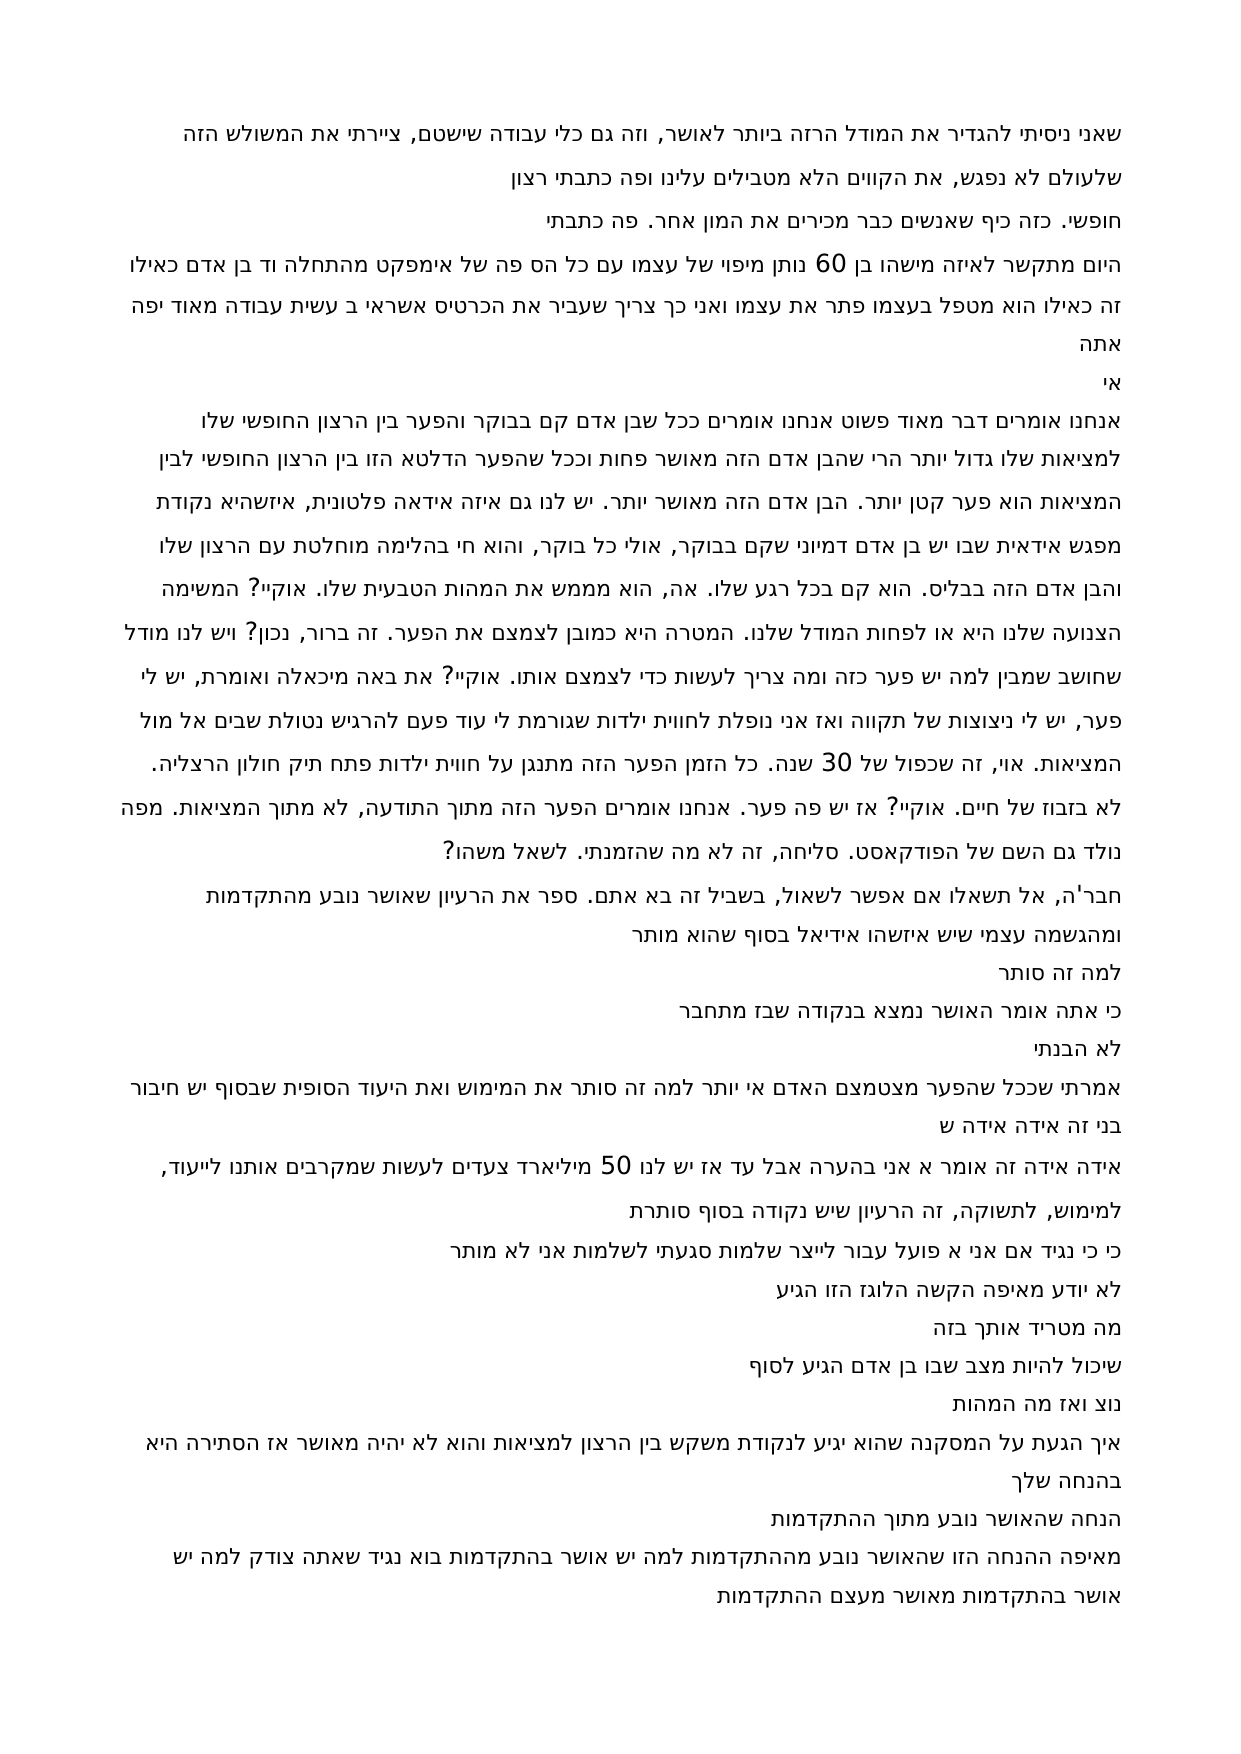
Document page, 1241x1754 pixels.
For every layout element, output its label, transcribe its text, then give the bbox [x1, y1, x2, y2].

text הנחה שהאושר נובע מתוך ההתקדמות [118, 1506, 1122, 1532]
text מאיפה ההנחה הזו שהאושר נובע מההתקדמות למה יש אושר בהתקדמות בוא נגיד שאתה צודק למה יש אושר בהתקדמות מאושר מעצם ההתקדמות [118, 1544, 1122, 1608]
text אידה אידה זה אומר א אני בהערה אבל עד אז יש לנו 50 מיליארד צעדים לעשות שמקרבים אותנו לייעוד, למימוש, לתשוקה, זה הרעיון שיש נקודה בסוף סותרת [118, 1151, 1122, 1224]
text כי אתה אומר האושר נמצא בנקודה שבז מתחבר [118, 998, 1122, 1024]
text שאני ניסיתי להגדיר את המודל הרזה ביותר לאושר, וזה גם כלי עבודה שישטם, ציירתי את המשולש הזה שלעולם לא נפגש, את הקווים הלא מטבילים עלינו ופה כתבתי רצון [118, 118, 1122, 191]
text אנחנו אומרים דבר מאוד פשוט אנחנו אומרים ככל שבן אדם קם בבוקר והפער בין הרצון החופשי שלו למציאות שלו גדול יותר הרי שהבן אדם הזה מאושר פחות וככל שהפער הדלטא הזו בין הרצון החופשי לבין המציאות הוא פער קטן יותר. הבן אדם הזה מאושר יותר. יש לנו גם איזה אידאה פלטונית, איזשהיא נקודת מפגש אידאית שבו יש בן אדם דמיוני שקם בבוקר, אולי כל בוקר, והוא חי בהלימה מוחלטת עם הרצון שלו והבן אדם הזה בבליס. הוא קם בכל רגע שלו. אה, הוא מממש את המהות הטבעית שלו. אוקיי? המשימה הצנועה שלנו היא או לפחות המודל שלנו. המטרה היא כמובן לצמצם את הפער. זה ברור, נכון? ויש לנו מודל שחושב שמבין למה יש פער כזה ומה צריך לעשות כדי לצמצם אותו. אוקיי? את באה מיכאלה ואומרת, יש לי פער, יש לי ניצוצות של תקווה ואז אני נופלת לחווית ילדות שגורמת לי עוד פעם להרגיש נטולת שבים אל מול המציאות. אוי, זה שכפול של 30 שנה. כל הזמן הפער הזה מתנגן על חווית ילדות פתח תיק חולון הרצליה. לא בזבוז של חיים. אוקיי? אז יש פה פער. אנחנו אומרים הפער הזה מתוך התודעה, לא מתוך המציאות. מפה נולד גם השם של הפודקאסט. סליחה, זה לא מה שהזמנתי. לשאל משהו? [118, 408, 1122, 865]
text איך הגעת על המסקנה שהוא יגיע לנקודת משקש בין הרצון למציאות והוא לא יהיה מאושר אז הסתירה היא בהנחה שלך [118, 1430, 1122, 1493]
text מה מטריד אותך בזה [118, 1315, 1122, 1341]
text אי [118, 369, 1122, 395]
text חבר'ה, אל תשאלו אם אפשר לשאול, בשביל זה בא אתם. ספר את הרעיון שאושר נובע מהתקדמות ומהגשמה עצמי שיש איזשהו אידיאל בסוף שהוא מותר [118, 880, 1122, 947]
text כי כי נגיד אם אני א פועל עבור לייצר שלמות סגעתי לשלמות אני לא מותר [118, 1239, 1122, 1264]
text חופשי. כזה כיף שאנשים כבר מכירים את המון אחר. פה כתבתי [118, 206, 1122, 235]
text זה כאילו הוא מטפל בעצמו פתר את עצמו ואני כך צריך שעביר את הכרטיס אשראי ב עשית עבודה מאוד יפה אתה [118, 293, 1122, 357]
text היום מתקשר לאיזה מישהו בן 60 נותן מיפוי של עצמו עם כל הס פה של אימפקט מהתחלה וד בן אדם כאילו [118, 249, 1122, 278]
text שיכול להיות מצב שבו בן אדם הגיע לסוף [118, 1353, 1122, 1379]
text לא יודע מאיפה הקשה הלוגז הזו הגיע [118, 1277, 1122, 1302]
text לא הבנתי [118, 1036, 1122, 1062]
text אמרתי שככל שהפער מצטמצם האדם אי יותר למה זה סותר את המימוש ואת היעוד הסופית שבסוף יש חיבור בני זה אידה אידה ש [118, 1075, 1122, 1138]
text נוצ ואז מה המהות [118, 1392, 1122, 1417]
text למה זה סותר [118, 960, 1122, 986]
